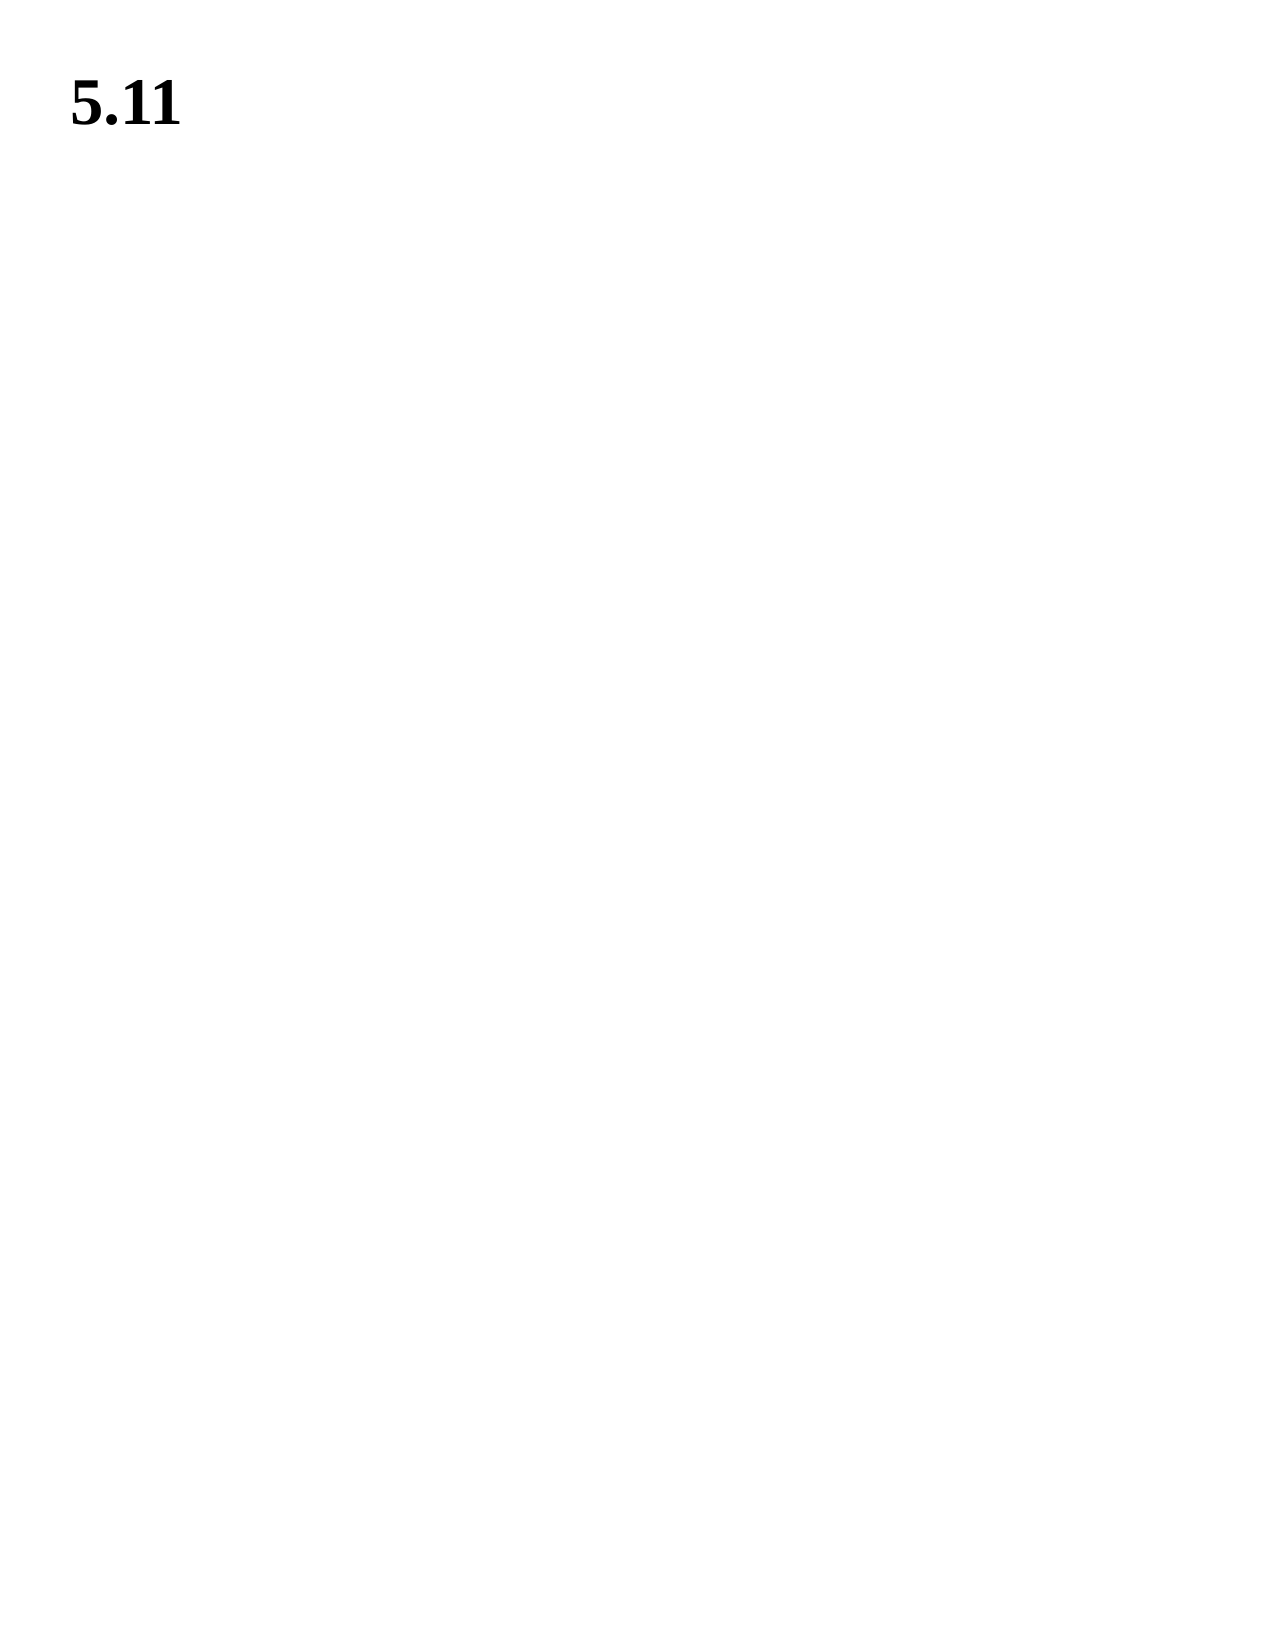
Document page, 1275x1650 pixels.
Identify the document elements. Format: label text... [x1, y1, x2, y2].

text 5.11 [70, 62, 1212, 139]
